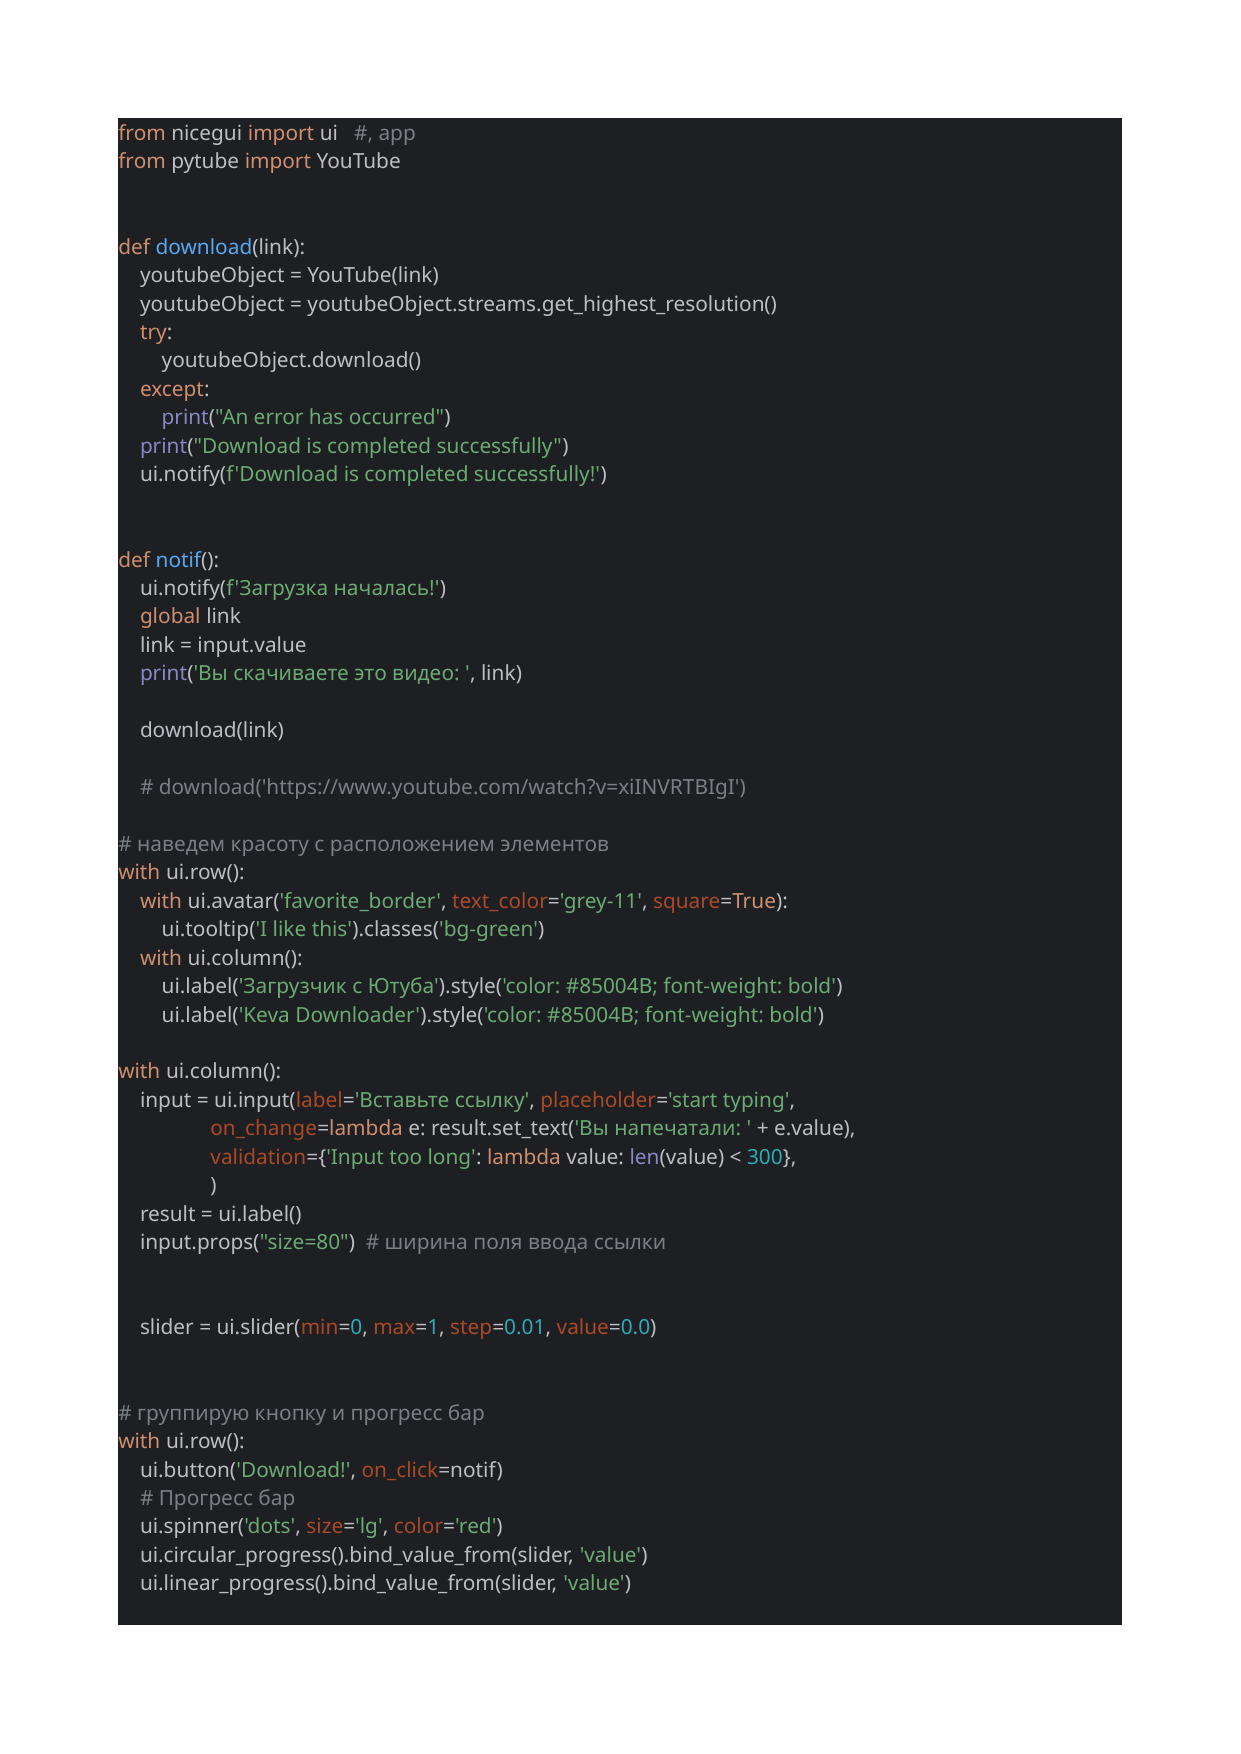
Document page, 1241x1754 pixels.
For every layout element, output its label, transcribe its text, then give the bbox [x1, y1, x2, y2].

text from nicegui import ui #, app from pytube import YouTube def download(link): youtubeObject = YouTube(link) youtubeObject = youtubeObject.streams.get_highest_resolution() try: youtubeObject.download() except: print("An error has occurred") print("Download is completed successfully") ui.notify(f'Download is completed successfully!') def notif(): ui.notify(f'Загрузка началась!') global link link = input.value print('Вы скачиваете это видео: ', link) download(link) # download('https://www.youtube.com/watch?v=xiINVRTBIgI') # наведем красоту с расположением элементов with ui.row(): with ui.avatar('favorite_border', text_color='grey-11', square=True): ui.tooltip('I like this').classes('bg-green') with ui.column(): ui.label('Загрузчик с Ютуба').style('color: #85004B; font-weight: bold') ui.label('Keva Downloader').style('color: #85004B; font-weight: bold') with ui.column(): input = ui.input(label='Вставьте ссылку', placeholder='start typing', on_change=lambda e: result.set_text('Вы напечатали: ' + e.value), validation={'Input too long': lambda value: len(value) < 300}, ) result = ui.label() input.props("size=80") # ширина поля ввода ссылки slider = ui.slider(min=0, max=1, step=0.01, value=0.0) # группирую кнопку и прогресс бар with ui.row(): ui.button('Download!', on_click=notif) # Прогресс бар ui.spinner('dots', size='lg', color='red') ui.circular_progress().bind_value_from(slider, 'value') ui.linear_progress().bind_value_from(slider, 'value') [118, 118, 1122, 1625]
